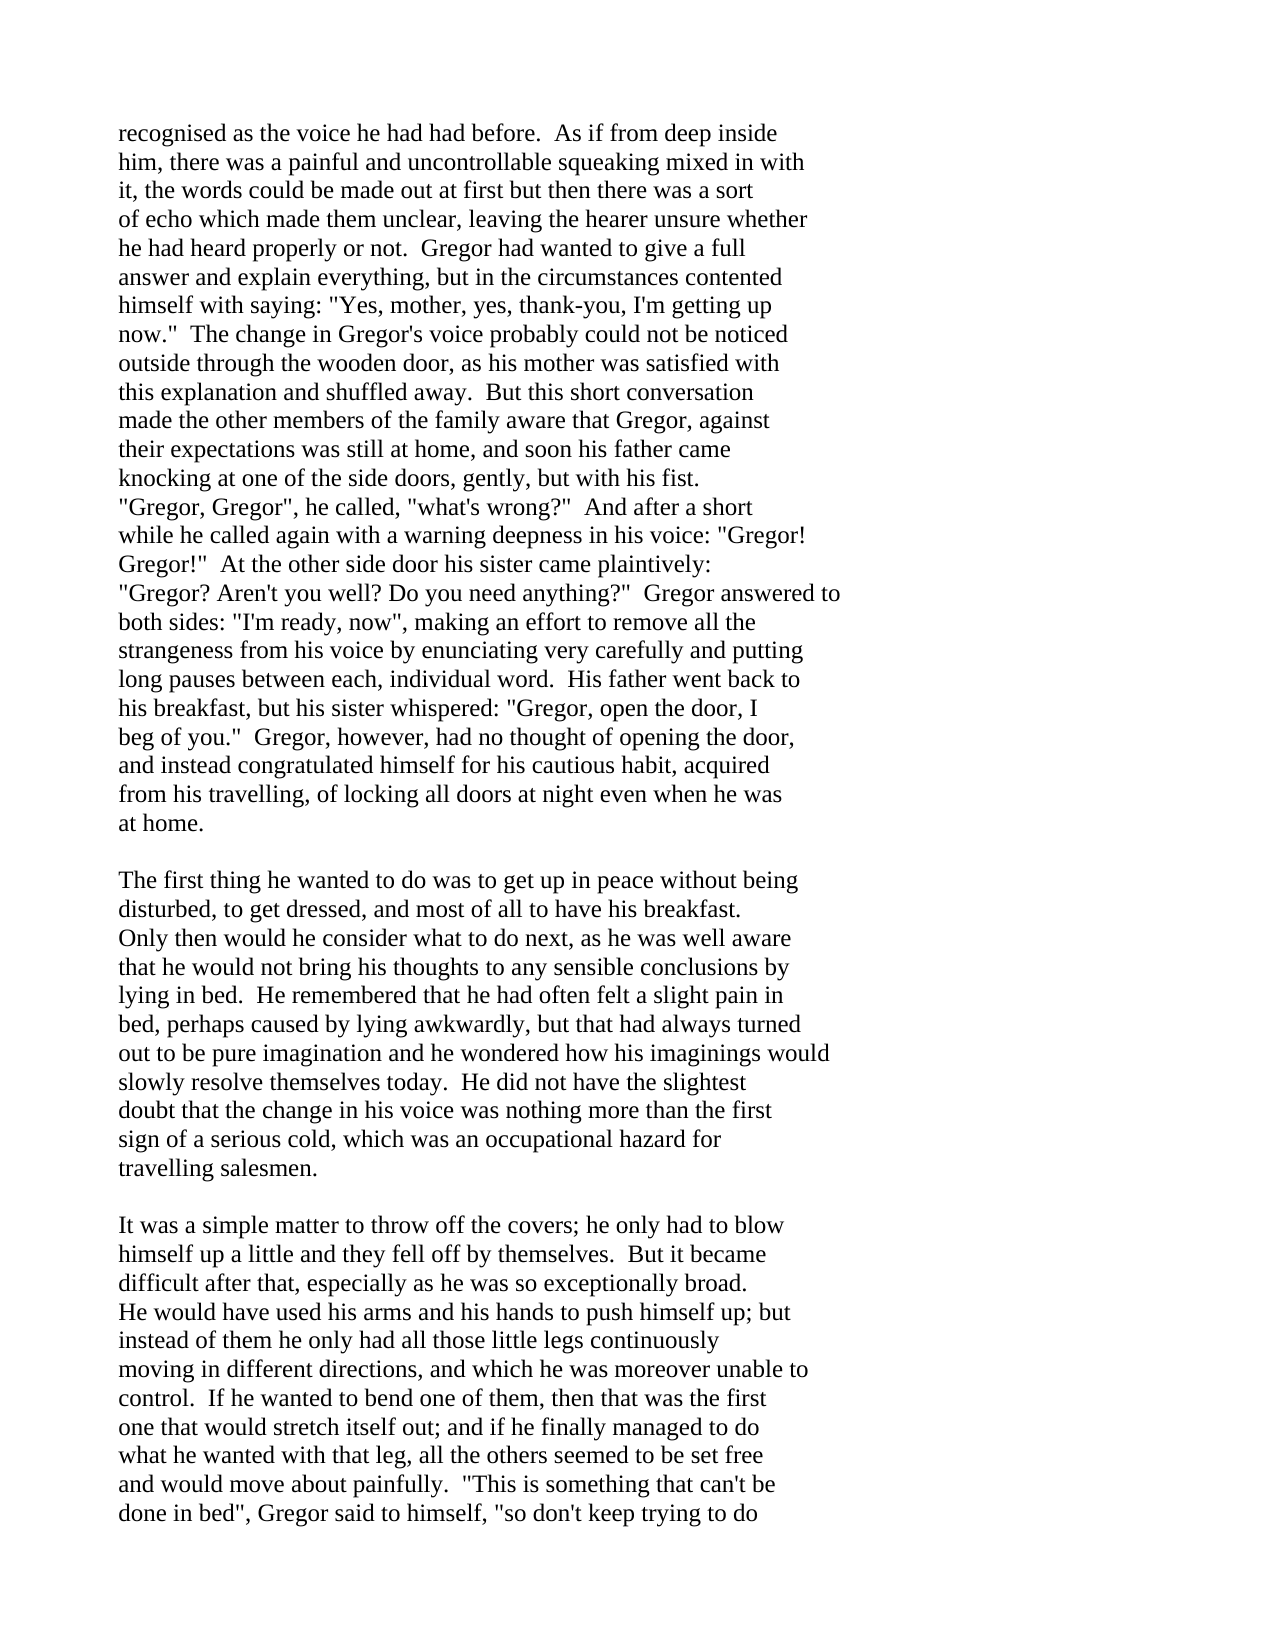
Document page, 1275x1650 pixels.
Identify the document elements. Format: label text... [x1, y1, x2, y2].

text at home. [118, 808, 1157, 837]
text strangeness from his voice by enunciating very carefully and putting [118, 636, 1157, 664]
text lying in bed. He remembered that he had often felt a slight pain in [118, 981, 1157, 1009]
text now." The change in Gregor's voice probably could not be noticed [118, 319, 1157, 348]
text one that would stretch itself out; and if he finally managed to do [118, 1412, 1157, 1441]
text what he wanted with that leg, all the others seemed to be set free [118, 1441, 1157, 1469]
text control. If he wanted to bend one of them, then that was the first [118, 1383, 1157, 1412]
text it, the words could be made out at first but then there was a sort [118, 176, 1157, 204]
text It was a simple matter to throw off the covers; he only had to blow [118, 1211, 1157, 1239]
text disturbed, to get dressed, and most of all to have his breakfast. [118, 894, 1157, 923]
text Only then would he consider what to do next, as he was well aware [118, 923, 1157, 952]
text travelling salesmen. [118, 1153, 1157, 1182]
text him, there was a painful and uncontrollable squeaking mixed in with [118, 147, 1157, 176]
text outside through the wooden door, as his mother was satisfied with [118, 348, 1157, 377]
text while he called again with a warning deepness in his voice: "Gregor! [118, 521, 1157, 549]
text of echo which made them unclear, leaving the hearer unsure whether [118, 204, 1157, 233]
text out to be pure imagination and he wondered how his imaginings would [118, 1038, 1157, 1067]
text that he would not bring his thoughts to any sensible conclusions by [118, 952, 1157, 981]
text doubt that the change in his voice was nothing more than the first [118, 1096, 1157, 1124]
text slowly resolve themselves today. He did not have the slightest [118, 1067, 1157, 1096]
text beg of you." Gregor, however, had no thought of opening the door, [118, 722, 1157, 751]
text sign of a serious cold, which was an occupational hazard for [118, 1124, 1157, 1153]
text recognised as the voice he had had before. As if from deep inside [118, 118, 1157, 147]
text done in bed", Gregor said to himself, "so don't keep trying to do [118, 1498, 1157, 1527]
text moving in different directions, and which he was moreover unable to [118, 1354, 1157, 1383]
text and instead congratulated himself for his cautious habit, acquired [118, 751, 1157, 779]
text Gregor!" At the other side door his sister came plaintively: [118, 549, 1157, 578]
text he had heard properly or not. Gregor had wanted to give a full [118, 233, 1157, 262]
text their expectations was still at home, and soon his father came [118, 434, 1157, 463]
text He would have used his arms and his hands to push himself up; but [118, 1297, 1157, 1326]
text himself up a little and they fell off by themselves. But it became [118, 1239, 1157, 1268]
text this explanation and shuffled away. But this short conversation [118, 377, 1157, 406]
text and would move about painfully. "This is something that can't be [118, 1469, 1157, 1498]
text answer and explain everything, but in the circumstances contented [118, 262, 1157, 291]
text both sides: "I'm ready, now", making an effort to remove all the [118, 607, 1157, 636]
text The first thing he wanted to do was to get up in peace without being [118, 866, 1157, 894]
text long pauses between each, individual word. His father went back to [118, 664, 1157, 693]
text bed, perhaps caused by lying awkwardly, but that had always turned [118, 1009, 1157, 1038]
text difficult after that, especially as he was so exceptionally broad. [118, 1268, 1157, 1297]
text "Gregor? Aren't you well? Do you need anything?" Gregor answered to [118, 578, 1157, 607]
text knocking at one of the side doors, gently, but with his fist. [118, 463, 1157, 492]
text himself with saying: "Yes, mother, yes, thank-you, I'm getting up [118, 291, 1157, 319]
text "Gregor, Gregor", he called, "what's wrong?" And after a short [118, 492, 1157, 521]
text from his travelling, of locking all doors at night even when he was [118, 779, 1157, 808]
text his breakfast, but his sister whispered: "Gregor, open the door, I [118, 693, 1157, 722]
text instead of them he only had all those little legs continuously [118, 1326, 1157, 1354]
text made the other members of the family aware that Gregor, against [118, 406, 1157, 434]
